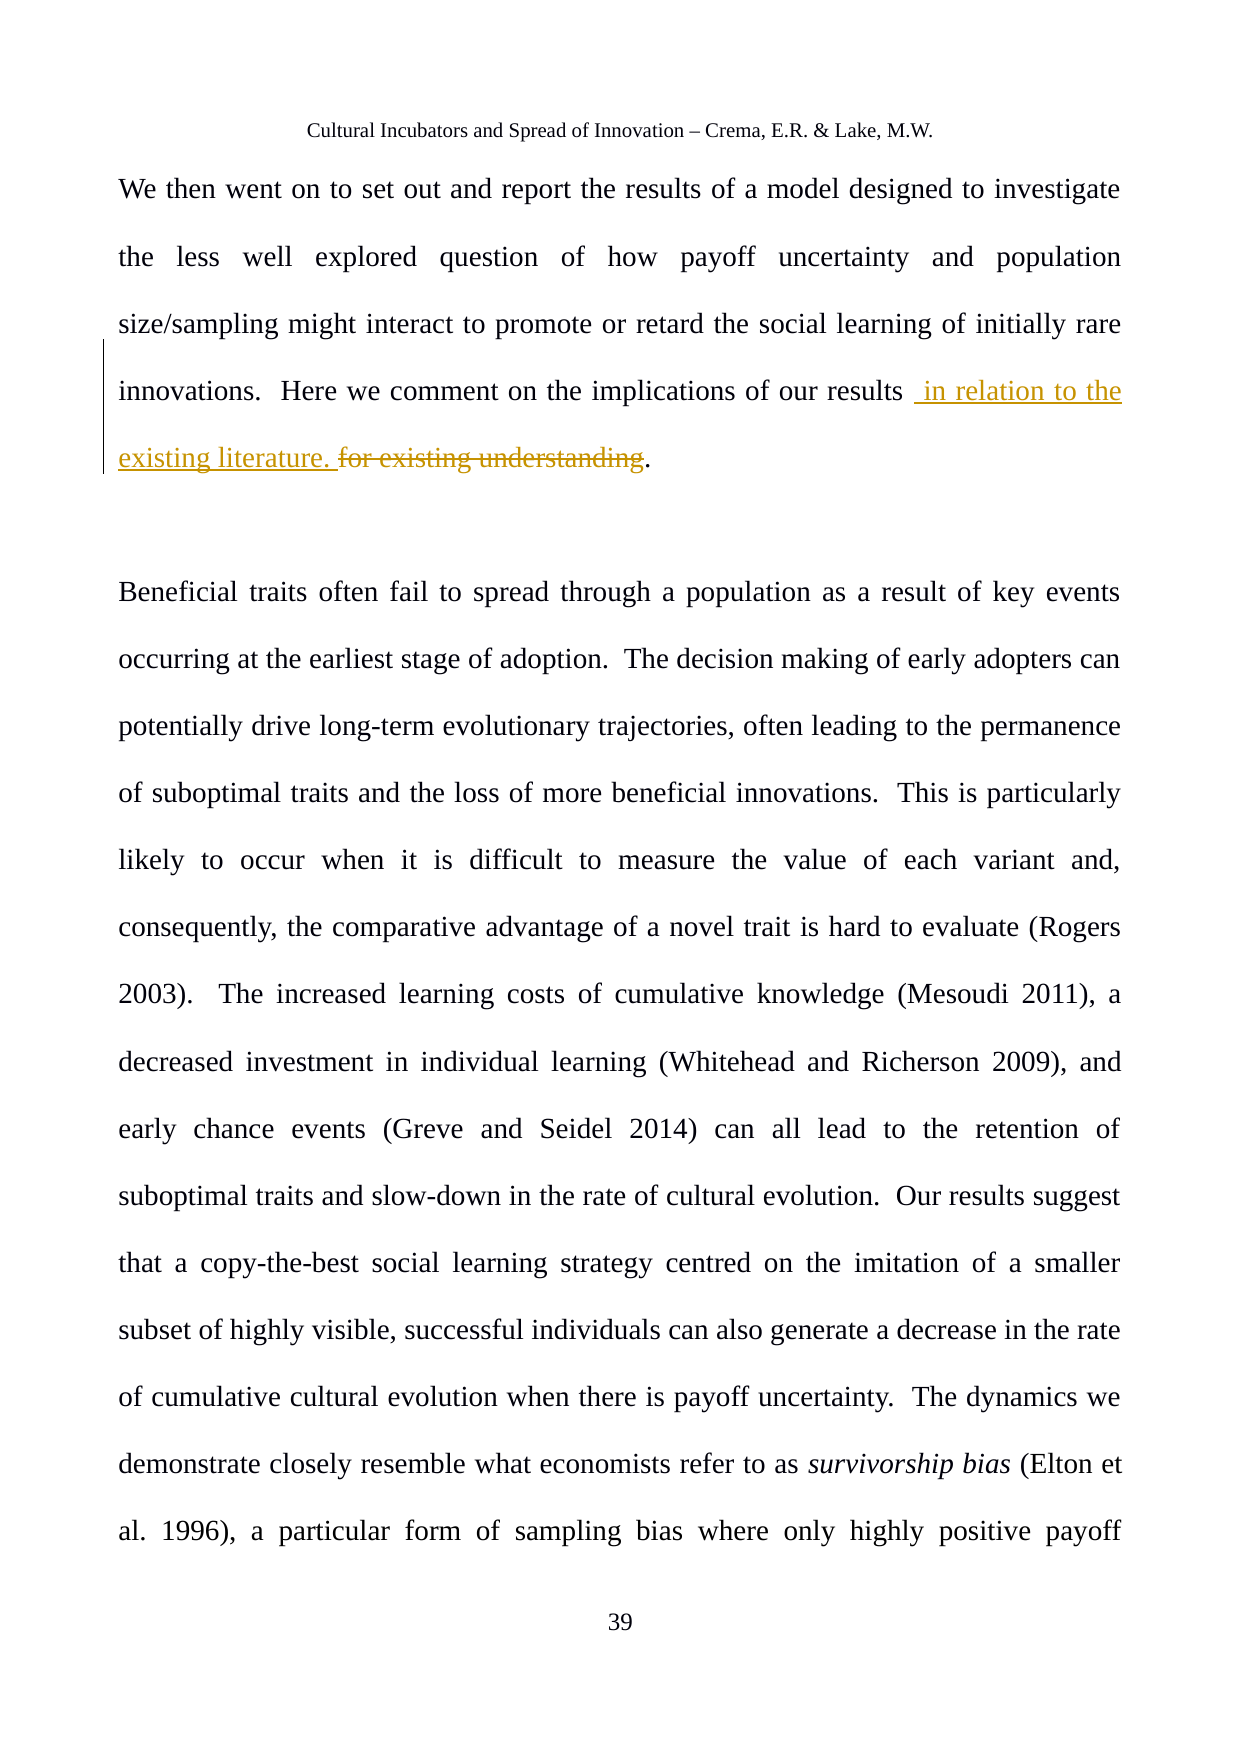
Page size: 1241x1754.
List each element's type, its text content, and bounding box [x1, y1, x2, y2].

text In section 1 we reviewed some of the extensive literature concerning the impact of different social learning rules and population size on cumulative cultural evolution. We then went on to set out and report the results of a model designed to investigate the less well explored question of how payoff uncertainty and population size/sampling might interact to promote or retard the social learning of initially rare innovations. Here we comment on the implications of our results in relation to the existing literature. . [118, 172, 1122, 473]
text Beneficial traits often fail to spread through a population as a result of key events occurring at the earliest stage of adoption. The decision making of early adopters can potentially drive long-term evolutionary trajectories, often leading to the permanence of suboptimal traits and the loss of more beneficial innovations. This is particularly likely to occur when it is difficult to measure the value of each variant and, consequently, the comparative advantage of a novel trait is hard to evaluate (Rogers 2003). The increased learning costs of cumulative knowledge (Mesoudi 2011), a decreased investment in individual learning (Whitehead and Richerson 2009), and early chance events (Greve and Seidel 2014) can all lead to the retention of suboptimal traits and slow-down in the rate of cultural evolution. Our results suggest that a copy-the-best social learning strategy centred on the imitation of a smaller subset of highly visible, successful individuals can also generate a decrease in the rate of cumulative cultural evolution when there is payoff uncertainty. The dynamics we demonstrate closely resemble what economists refer to as survivorship bias (Elton et al. 1996), a particular form of sampling bias where only highly positive payoff [118, 574, 1122, 1547]
